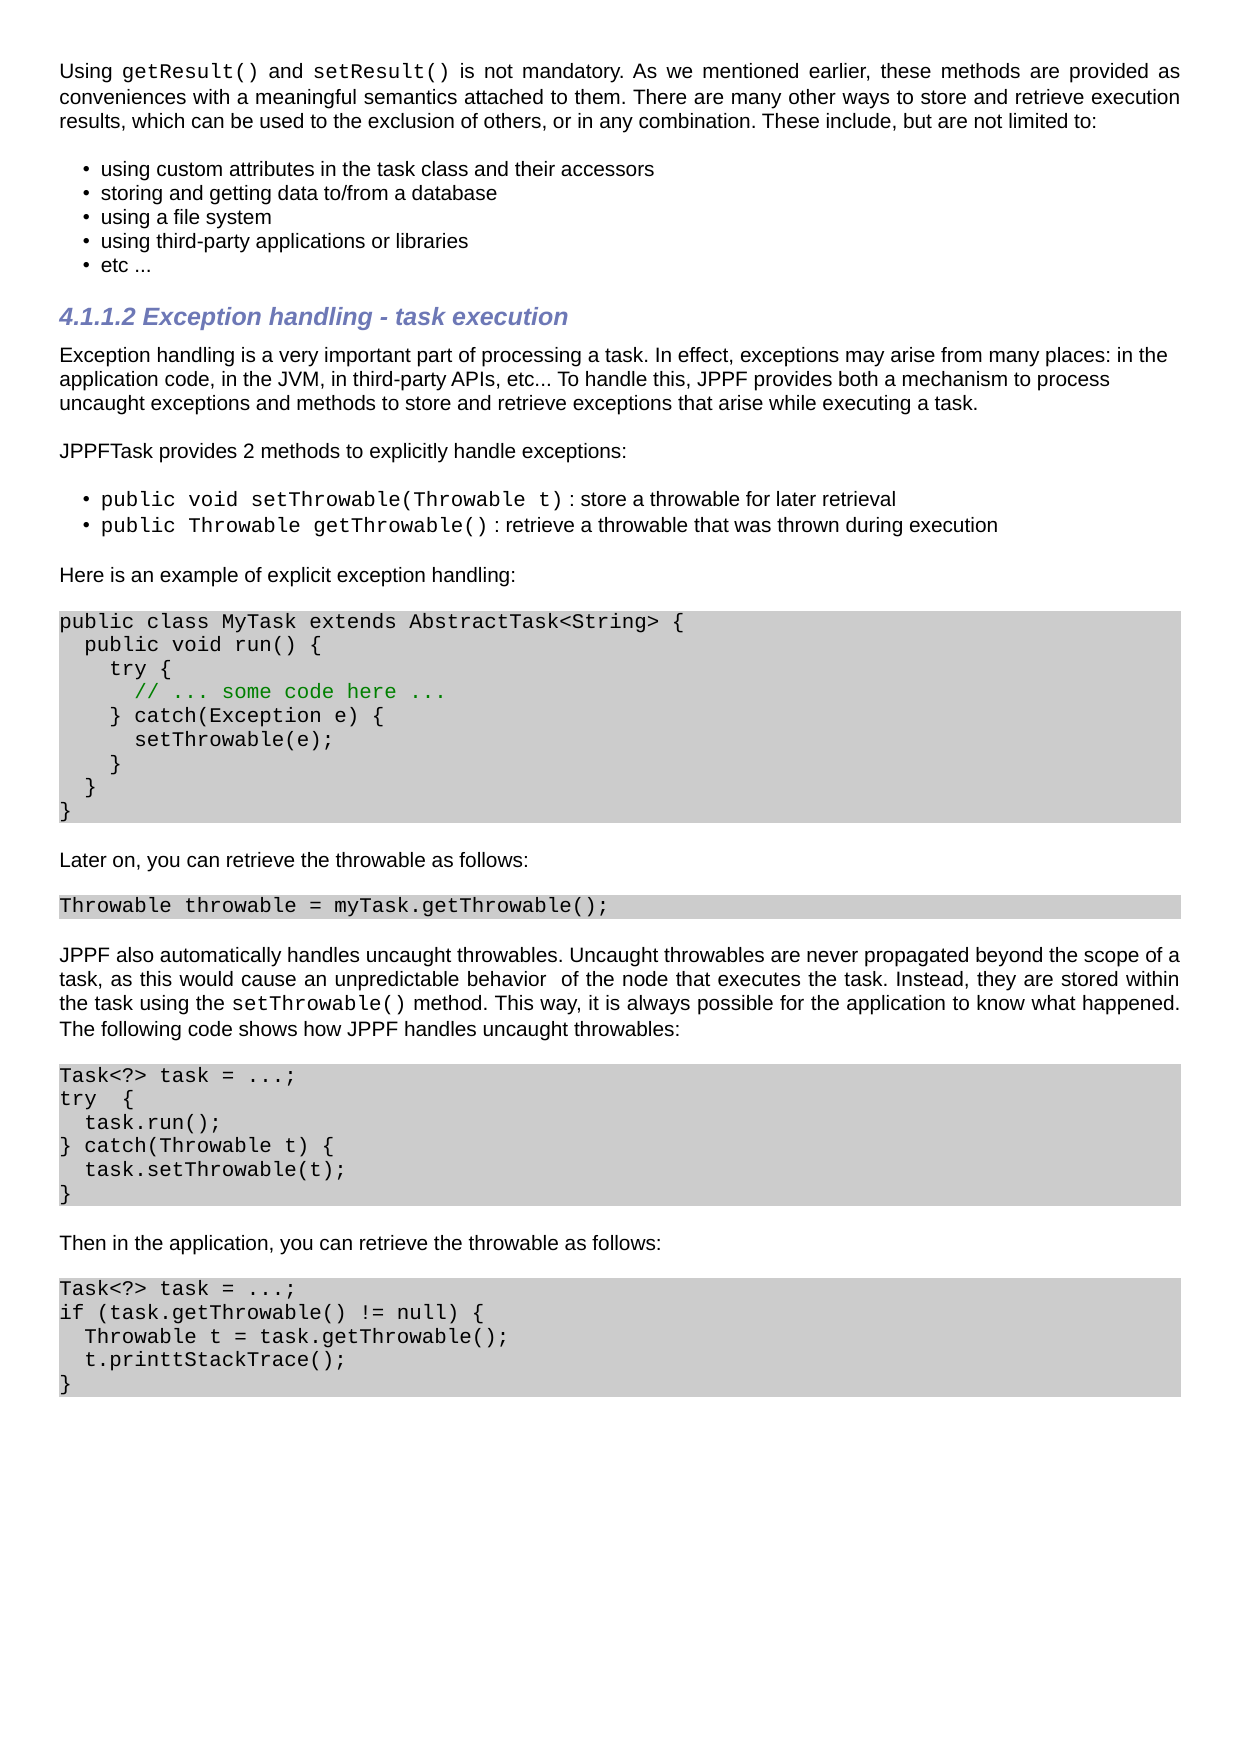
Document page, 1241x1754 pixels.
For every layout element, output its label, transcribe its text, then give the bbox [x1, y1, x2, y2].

text } [59, 1373, 1181, 1397]
list public Throwable getThrowable() : retrieve a throwable that was thrown during execution [83, 513, 1181, 539]
text if (task.getThrowable() != null) { [59, 1302, 1181, 1326]
list using third-party applications or libraries [83, 229, 1181, 253]
list using a file system [83, 205, 1181, 229]
text public void run() { [59, 634, 1181, 658]
text t.printtStackTrace(); [59, 1349, 1181, 1373]
list storing and getting data to/from a database [83, 181, 1181, 205]
text task.run(); [59, 1112, 1181, 1136]
text Task<?> task = ...; [59, 1064, 1181, 1088]
text } catch(Throwable t) { [59, 1136, 1181, 1159]
subtitle Exception handling - task execution [59, 302, 1181, 331]
text try { [59, 1088, 1181, 1112]
text // ... some code here ... [59, 682, 1181, 705]
text Here is an example of explicit exception handling: [59, 563, 1181, 587]
text } [59, 752, 1181, 776]
text Exception handling is a very important part of processing a task. In effect, exceptions may arise from many places: in the application code, in the JVM, in third-party APIs, etc... To handle this, JPPF provides both a mechanism to process uncaught exceptions and methods to store and retrieve exceptions that arise while executing a task. [59, 343, 1181, 415]
text } [59, 776, 1181, 800]
text Task<?> task = ...; [59, 1278, 1181, 1302]
text } [59, 1183, 1181, 1206]
text Using getResult() and setResult() is not mandatory. As we mentioned earlier, these methods are provided as conveniences with a meaningful semantics attached to them. There are many other ways to store and retrieve execution results, which can be used to the exclusion of others, or in any combination. These include, but are not limited to: [59, 59, 1181, 133]
text public class MyTask extends AbstractTask<String> { [59, 611, 1181, 634]
text } catch(Exception e) { [59, 705, 1181, 729]
list public void setThrowable(Throwable t) : store a throwable for later retrieval [83, 487, 1181, 513]
text Later on, you can retrieve the throwable as follows: [59, 847, 1181, 871]
text Throwable t = task.getThrowable(); [59, 1326, 1181, 1349]
list etc ... [83, 253, 1181, 277]
text task.setThrowable(t); [59, 1159, 1181, 1183]
text Throwable throwable = myTask.getThrowable(); [59, 895, 1181, 919]
text Then in the application, you can retrieve the throwable as follows: [59, 1230, 1181, 1254]
text try { [59, 658, 1181, 682]
text JPPF also automatically handles uncaught throwables. Uncaught throwables are never propagated beyond the scope of a task, as this would cause an unpredictable behavior of the node that executes the task. Instead, they are stored within the task using the setThrowable() method. This way, it is always possible for the application to know what happened. The following code shows how JPPF handles uncaught throwables: [59, 943, 1181, 1041]
list using custom attributes in the task class and their accessors [83, 157, 1181, 181]
text JPPFTask provides 2 methods to explicitly handle exceptions: [59, 439, 1181, 463]
text setThrowable(e); [59, 729, 1181, 752]
text } [59, 800, 1181, 823]
